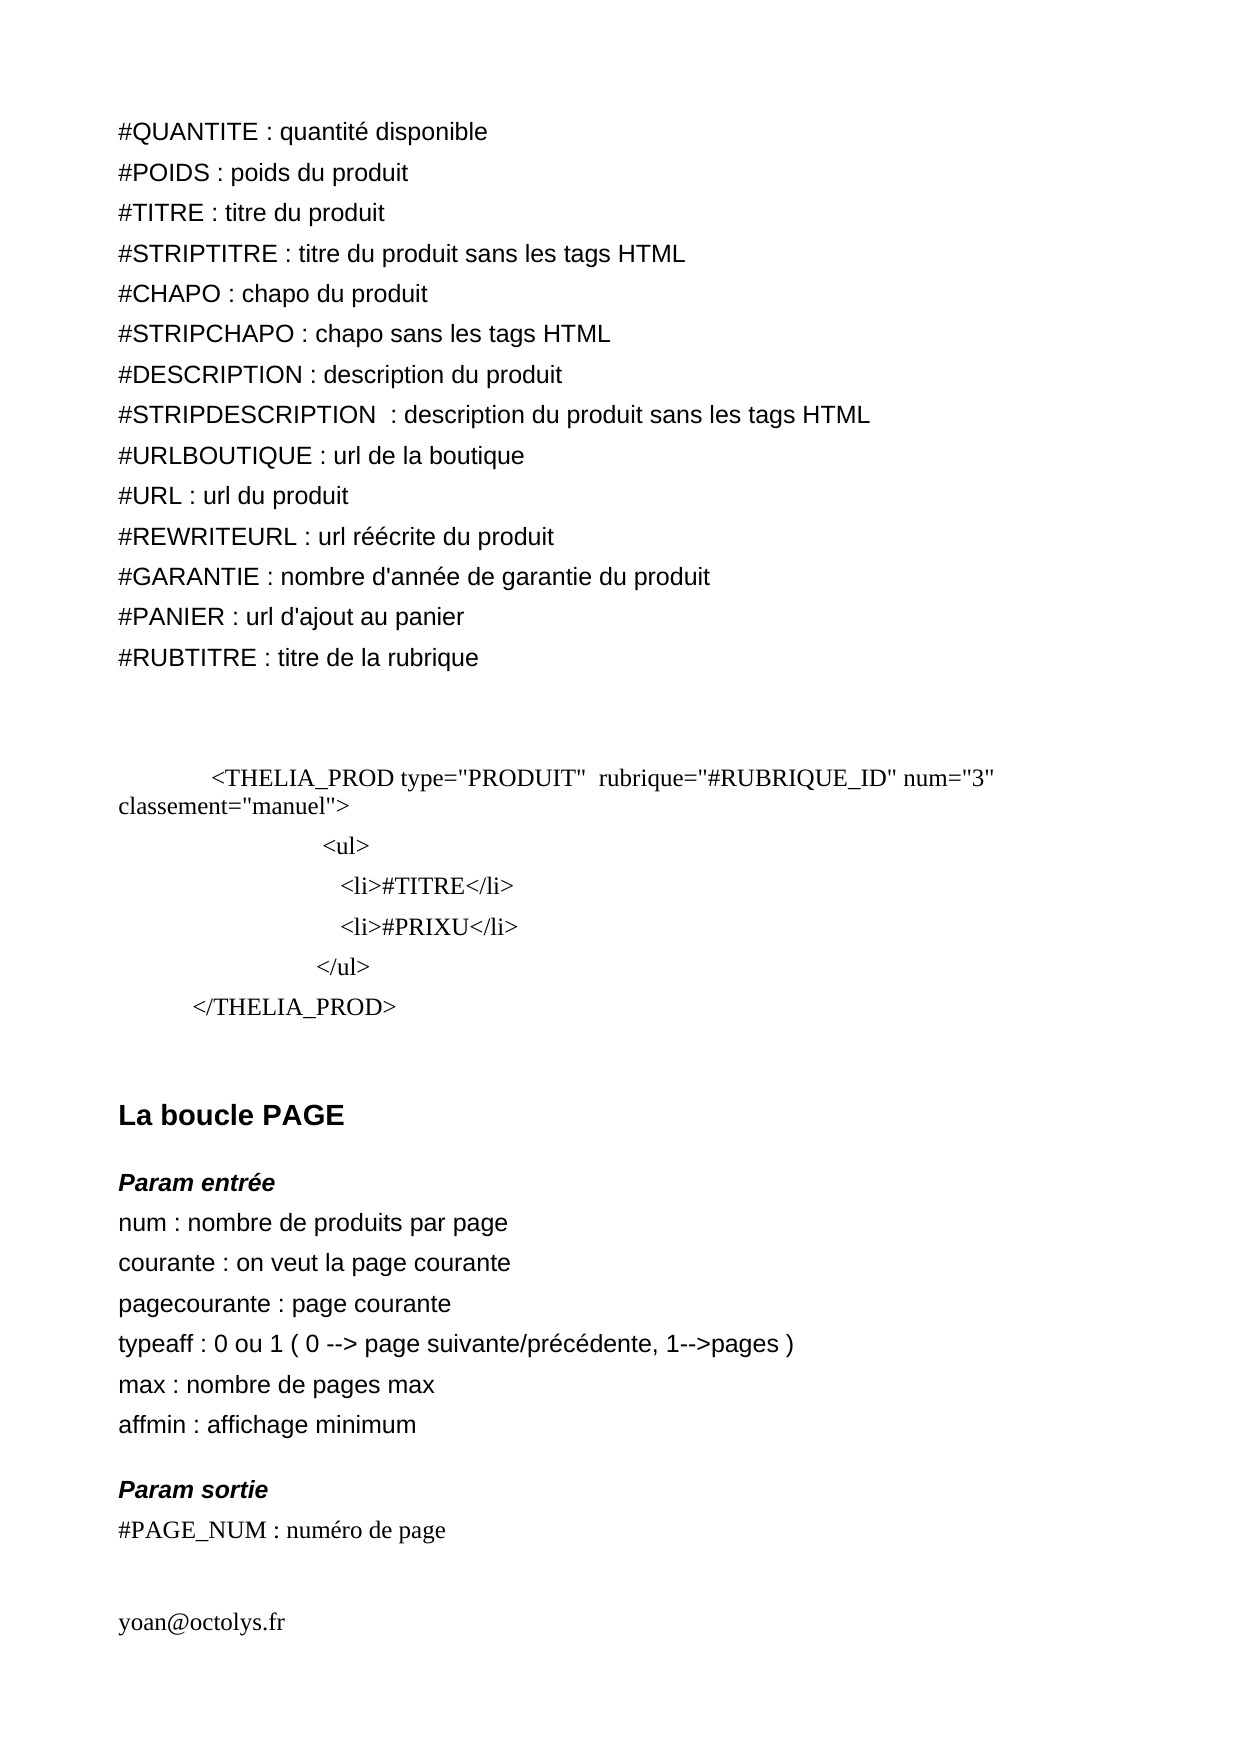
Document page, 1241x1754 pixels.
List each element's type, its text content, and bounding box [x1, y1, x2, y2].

text #DESCRIPTION : description du produit [118, 361, 1122, 388]
text <ul> [118, 832, 1122, 860]
text #TITRE : titre du produit [118, 199, 1122, 227]
text #STRIPTITRE : titre du produit sans les tags HTML [118, 239, 1122, 267]
text typeaff : 0 ou 1 ( 0 --> page suivante/précédente, 1-->pages ) [118, 1330, 1122, 1358]
text #GARANTIE : nombre d'année de garantie du produit [118, 563, 1122, 591]
text #CHAPO : chapo du produit [118, 280, 1122, 308]
text pagecourante : page courante [118, 1290, 1122, 1318]
text #STRIPDESCRIPTION : description du produit sans les tags HTML [118, 401, 1122, 429]
text #URLBOUTIQUE : url de la boutique [118, 441, 1122, 469]
text #REWRITEURL : url réécrite du produit [118, 522, 1122, 550]
text #STRIPCHAPO : chapo sans les tags HTML [118, 320, 1122, 348]
subtitle Param sortie [118, 1476, 1122, 1504]
text #URL : url du produit [118, 482, 1122, 510]
text #POIDS : poids du produit [118, 158, 1122, 186]
text <THELIA_PROD type="PRODUIT" rubrique="#RUBRIQUE_ID" num="3" classement="manuel"> [118, 764, 1122, 820]
subtitle La boucle PAGE [118, 1098, 1122, 1131]
text </THELIA_PROD> [118, 993, 1122, 1021]
text #PAGE_NUM : numéro de page [118, 1517, 1122, 1544]
text #RUBTITRE : titre de la rubrique [118, 643, 1122, 671]
text affmin : affichage minimum [118, 1411, 1122, 1439]
text <li>#TITRE</li> [118, 872, 1122, 900]
text courante : on veut la page courante [118, 1249, 1122, 1277]
text </ul> [118, 953, 1122, 981]
text max : nombre de pages max [118, 1371, 1122, 1398]
text #QUANTITE : quantité disponible [118, 118, 1122, 146]
text num : nombre de produits par page [118, 1209, 1122, 1237]
text #PANIER : url d'ajout au panier [118, 603, 1122, 631]
subtitle Param entrée [118, 1169, 1122, 1196]
text <li>#PRIXU</li> [118, 913, 1122, 940]
